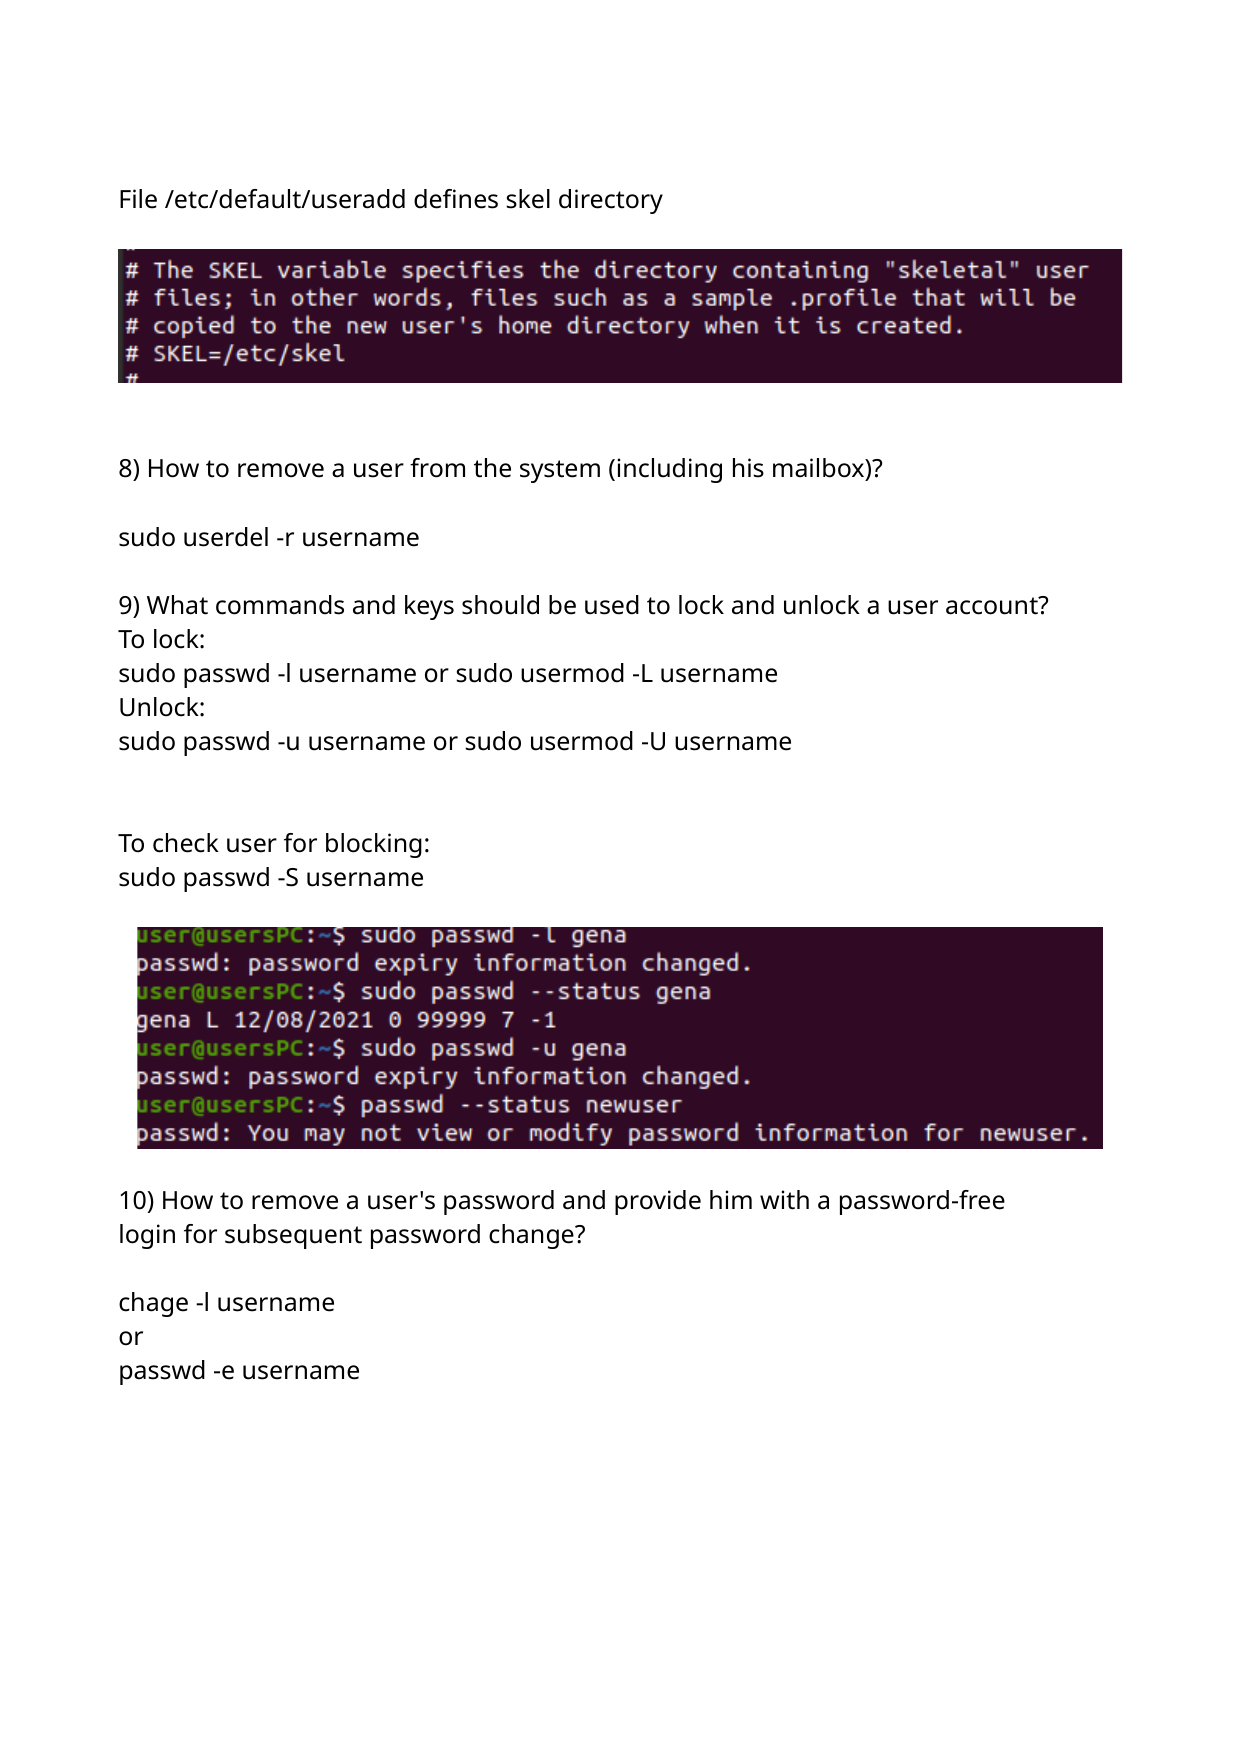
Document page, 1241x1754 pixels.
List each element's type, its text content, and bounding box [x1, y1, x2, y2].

text sudo passwd -l username or sudo usermod -L username [118, 655, 1122, 689]
text 10) How to remove a user's password and provide him with a password-free [118, 1182, 1122, 1216]
text To check user for blocking: [118, 826, 1122, 860]
text To lock: [118, 621, 1122, 655]
text chage -l username [118, 1284, 1122, 1318]
text login for subsequent password change? [118, 1216, 1122, 1250]
text 9) What commands and keys should be used to lock and unlock a user account? [118, 587, 1122, 621]
text sudo passwd -u username or sudo usermod -U username [118, 723, 1122, 758]
picture [137, 927, 1103, 1149]
text sudo userdel -r username [118, 519, 1122, 553]
text 8) How to remove a user from the system (including his mailbox)? [118, 451, 1122, 485]
text or [118, 1318, 1122, 1353]
text passwd -e username [118, 1353, 1122, 1387]
text Unlock: [118, 689, 1122, 723]
text File /etc/default/useradd defines skel directory [118, 182, 1122, 216]
picture [118, 249, 1123, 383]
text sudo passwd -S username [118, 860, 1122, 894]
